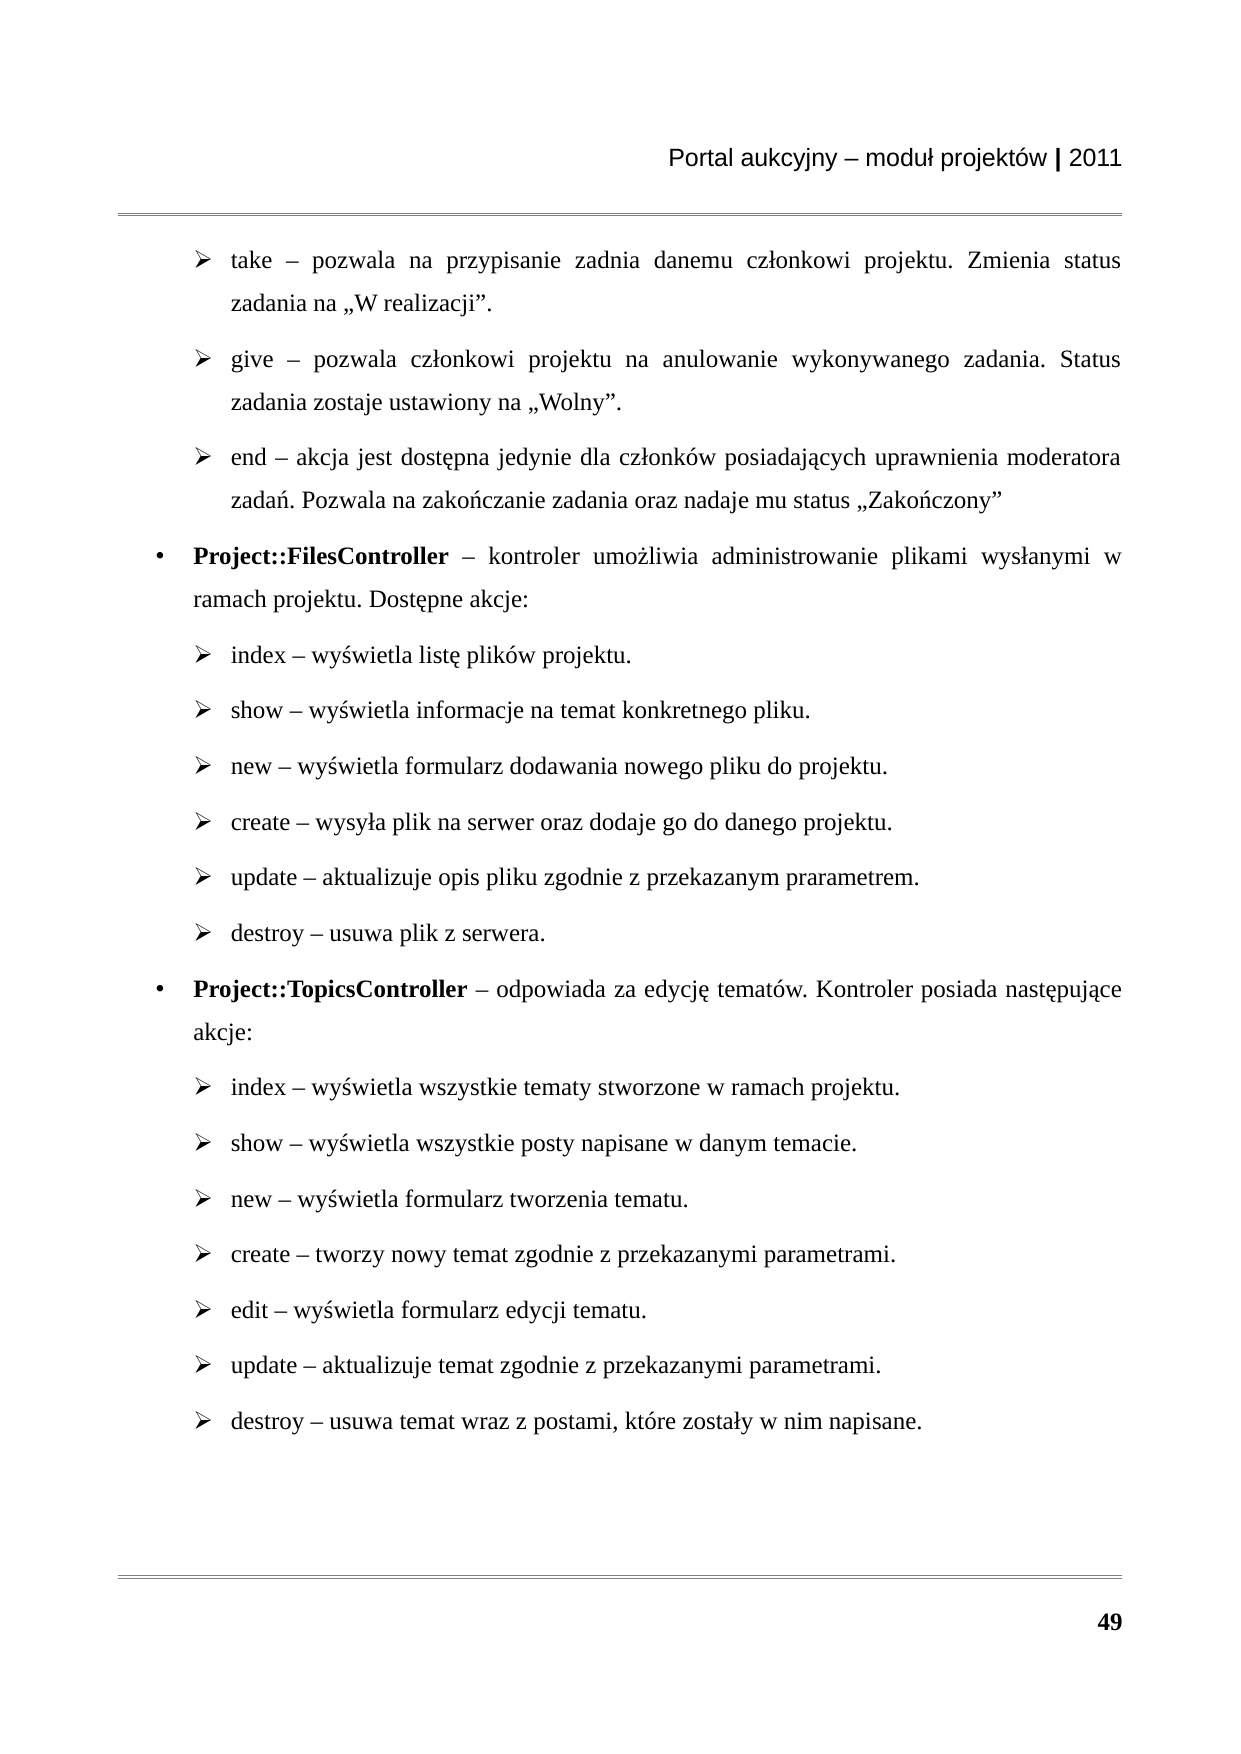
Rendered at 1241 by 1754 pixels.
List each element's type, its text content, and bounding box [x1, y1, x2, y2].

list index – wyświetla listę plików projektu. [193, 640, 1122, 669]
list Project::FilesController – kontroler umożliwia administrowanie plikami wysłanymi w ramach projektu. Dostępne akcje: [156, 541, 1122, 613]
list show – wyświetla informacje na temat konkretnego pliku. [193, 696, 1122, 724]
list edit – wyświetla formularz edycji tematu. [193, 1295, 1122, 1324]
list update – aktualizuje temat zgodnie z przekazanymi parametrami. [193, 1351, 1122, 1379]
list give – pozwala członkowi projektu na anulowanie wykonywanego zadania. Status zadania zostaje ustawiony na „Wolny”. [193, 344, 1122, 416]
list create – wysyła plik na serwer oraz dodaje go do danego projektu. [193, 807, 1122, 836]
list create – tworzy nowy temat zgodnie z przekazanymi parametrami. [193, 1239, 1122, 1268]
list show – wyświetla wszystkie posty napisane w danym temacie. [193, 1128, 1122, 1157]
list update – aktualizuje opis pliku zgodnie z przekazanym prarametrem. [193, 862, 1122, 891]
list new – wyświetla formularz tworzenia tematu. [193, 1184, 1122, 1212]
list destroy – usuwa temat wraz z postami, które zostały w nim napisane. [193, 1406, 1122, 1435]
list end – akcja jest dostępna jedynie dla członków posiadających uprawnienia moderatora zadań. Pozwala na zakończanie zadania oraz nadaje mu status „Zakończony” [193, 442, 1122, 514]
list Project::TopicsController – odpowiada za edycję tematów. Kontroler posiada następujące akcje: [156, 974, 1122, 1046]
list index – wyświetla wszystkie tematy stworzone w ramach projektu. [193, 1072, 1122, 1101]
list new – wyświetla formularz dodawania nowego pliku do projektu. [193, 751, 1122, 780]
list take – pozwala na przypisanie zadnia danemu członkowi projektu. Zmienia status zadania na „W realizacji”. [193, 245, 1122, 317]
list destroy – usuwa plik z serwera. [193, 918, 1122, 947]
